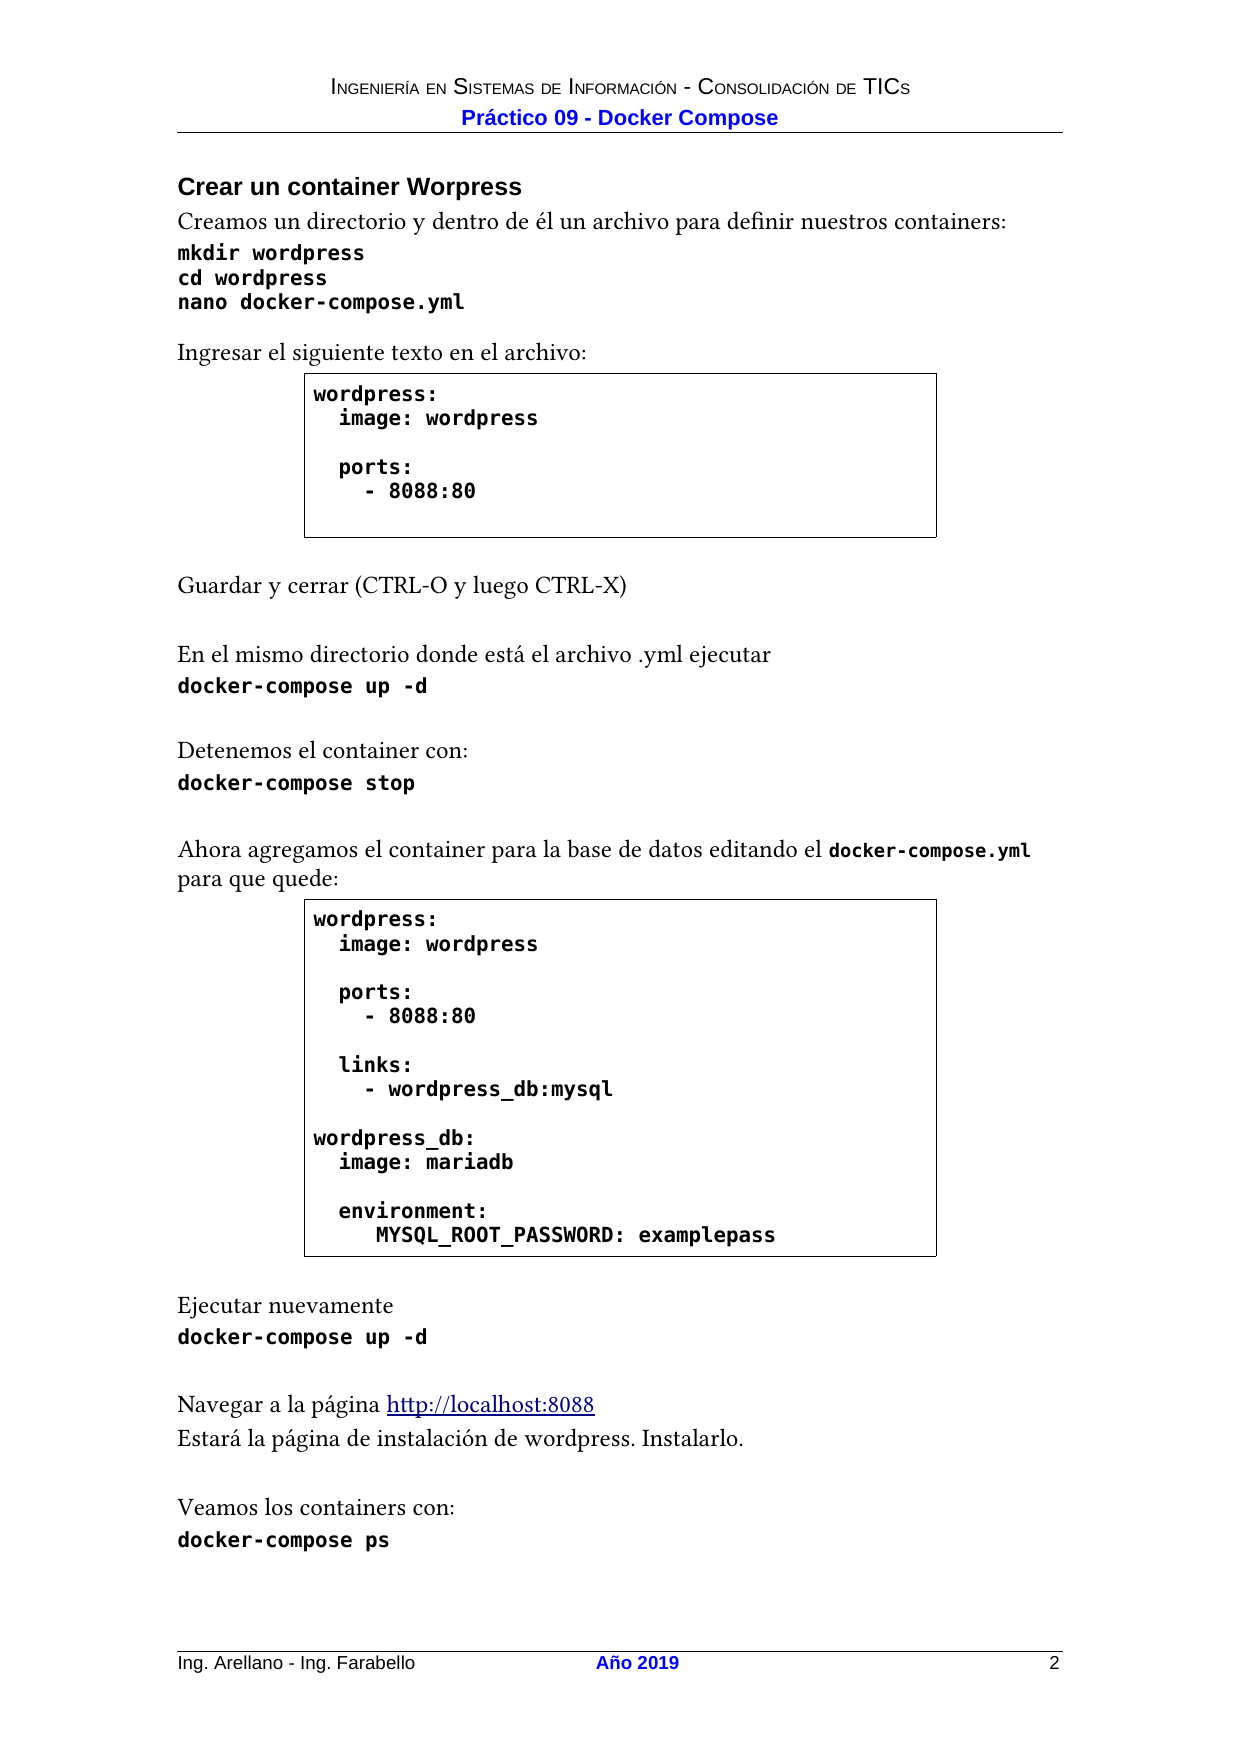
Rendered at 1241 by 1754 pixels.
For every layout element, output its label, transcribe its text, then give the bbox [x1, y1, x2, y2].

text Veamos los containers con: [177, 1493, 1063, 1522]
text Detenemos el container con: [177, 736, 1063, 765]
text Ejecutar nuevamente [177, 1291, 1063, 1319]
text docker-compose ps [177, 1528, 1063, 1552]
text wordpress: [313, 908, 927, 932]
text - 8088:80 [313, 479, 927, 503]
text MYSQL_ROOT_PASSWORD: examplepass [313, 1223, 927, 1247]
text En el mismo directorio donde está el archivo .yml ejecutar [177, 640, 1063, 669]
text mkdir wordpress [177, 241, 1063, 266]
text image: mariadb [313, 1150, 927, 1174]
text wordpress: [313, 382, 927, 406]
text environment: [313, 1199, 927, 1223]
text docker-compose up -d [177, 675, 1063, 699]
text image: wordpress [313, 406, 927, 431]
text Creamos un directorio y dentro de él un archivo para definir nuestros containers: [177, 207, 1063, 236]
text ports: [313, 980, 927, 1005]
text links: [313, 1053, 927, 1077]
text Estará la página de instalación de wordpress. Instalarlo. [177, 1424, 1063, 1453]
text image: wordpress [313, 932, 927, 956]
text docker-compose up -d [177, 1325, 1063, 1350]
text nano docker-compose.yml [177, 290, 1063, 314]
text Guardar y cerrar (CTRL-O y luego CTRL-X) [177, 571, 1063, 600]
text - 8088:80 [313, 1005, 927, 1029]
text Ingresar el siguiente texto en el archivo: [177, 338, 1063, 367]
text wordpress_db: [313, 1126, 927, 1150]
text ports: [313, 455, 927, 479]
text Navegar a la página http://localhost:8088 [177, 1390, 1063, 1419]
subtitle Crear un container Worpress [177, 173, 1063, 201]
text cd wordpress [177, 266, 1063, 290]
text docker-compose stop [177, 771, 1063, 795]
text Ahora agregamos el container para la base de datos editando el docker-compose.yml para que quede: [177, 836, 1063, 893]
text - wordpress_db:mysql [313, 1077, 927, 1102]
